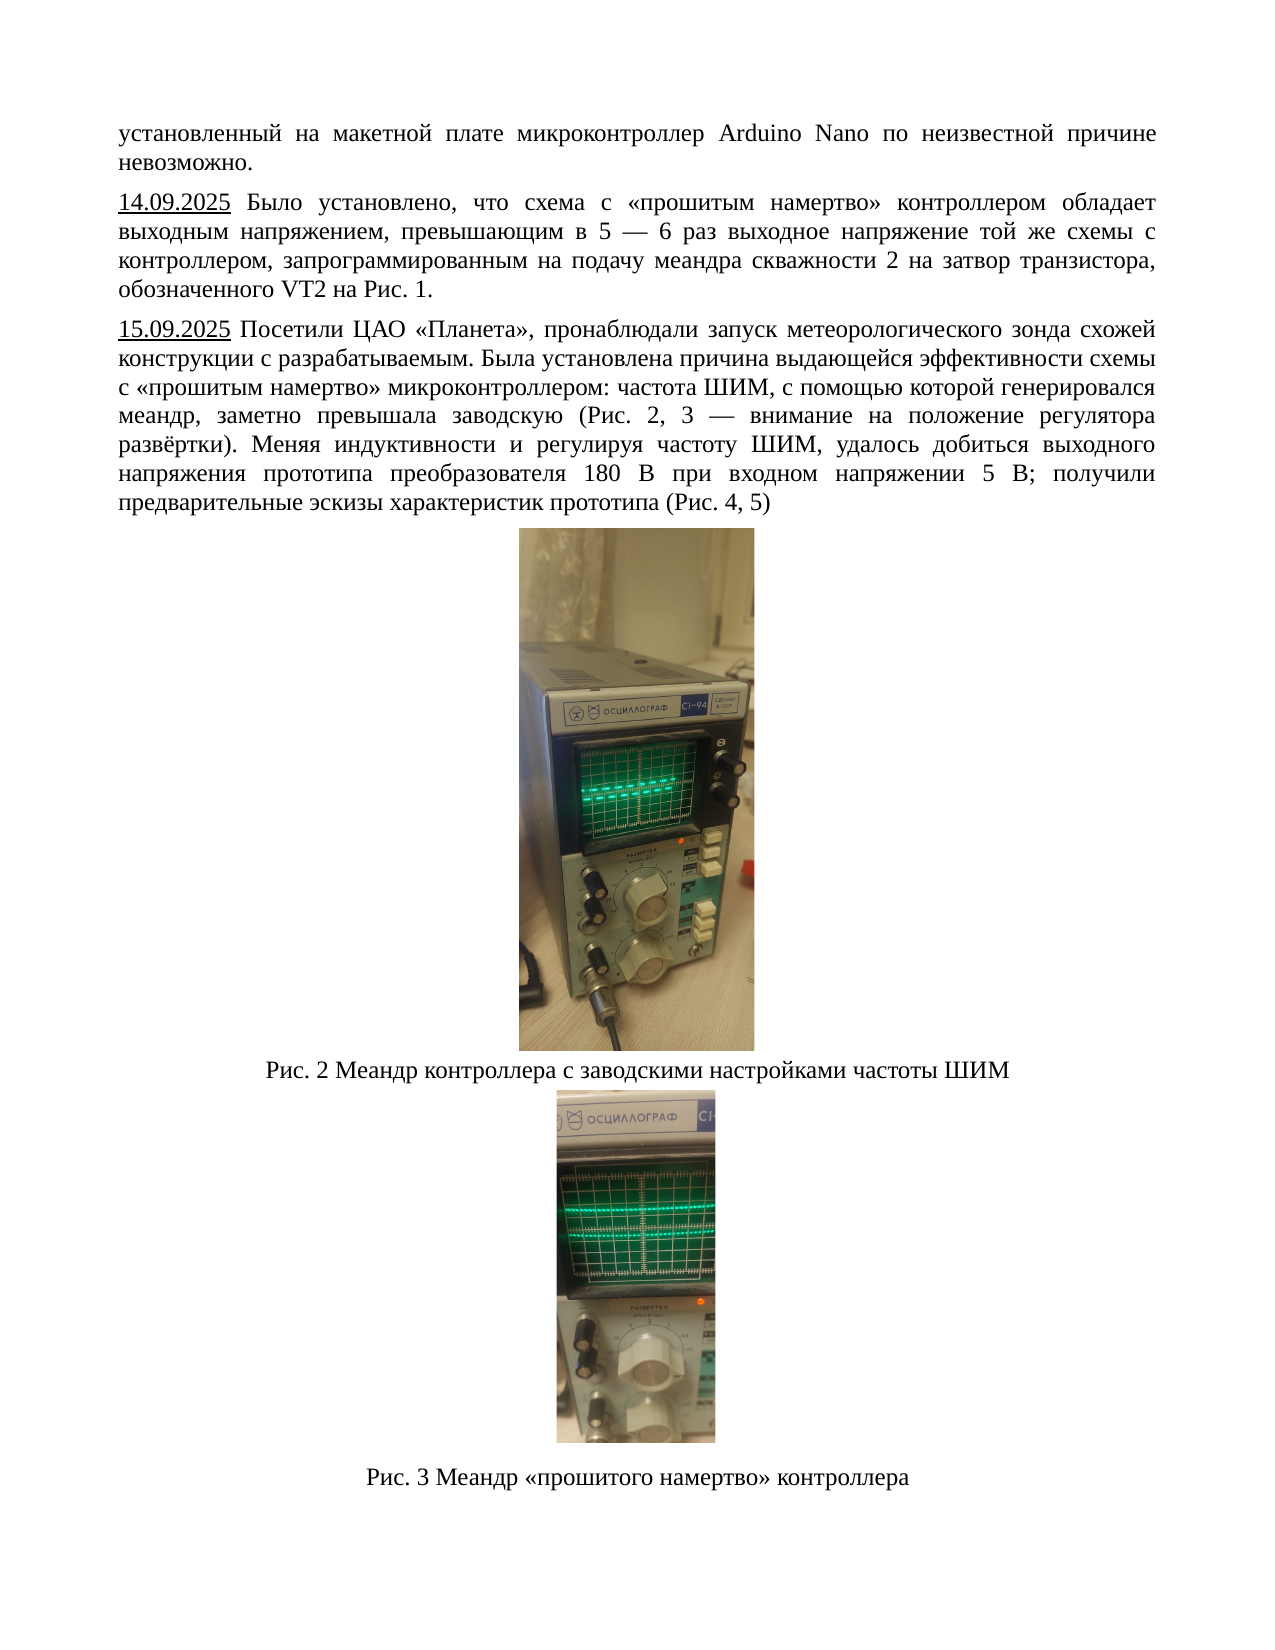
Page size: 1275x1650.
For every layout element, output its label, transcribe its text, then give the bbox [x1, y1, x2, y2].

text Рис. 3 Меандр «прошитого намертво» контроллера [118, 1462, 1157, 1491]
text Рис. 2 Меандр контроллера с заводскими настройками частоты ШИМ [118, 1056, 1157, 1084]
text 15.09.2025 Посетили ЦАО «Планета», пронаблюдали запуск метеорологического зонда схожей конструкции с разрабатываемым. Была установлена причина выдающейся эффективности схемы с «прошитым намертво» микроконтроллером: частота ШИМ, с помощью которой генерировался меандр, заметно превышала заводскую (Рис. 2, 3 — внимание на положение регулятора развёртки). Меняя индуктивности и регулируя частоту ШИМ, удалось добиться выходного напряжения прототипа преобразователя 180 В при входном напряжении 5 В; получили предварительные эскизы характеристик прототипа (Рис. 4, 5) [118, 314, 1157, 516]
picture [519, 528, 755, 1051]
text установленный на макетной плате микроконтроллер Arduino Nano по неизвестной причине невозможно. [118, 118, 1157, 176]
picture [556, 1090, 716, 1443]
text 14.09.2025 Было установлено, что схема с «прошитым намертво» контроллером обладает выходным напряжением, превышающим в 5 — 6 раз выходное напряжение той же схемы с контроллером, запрограммированным на подачу меандра скважности 2 на затвор транзистора, обозначенного VT2 на Рис. 1. [118, 187, 1157, 302]
